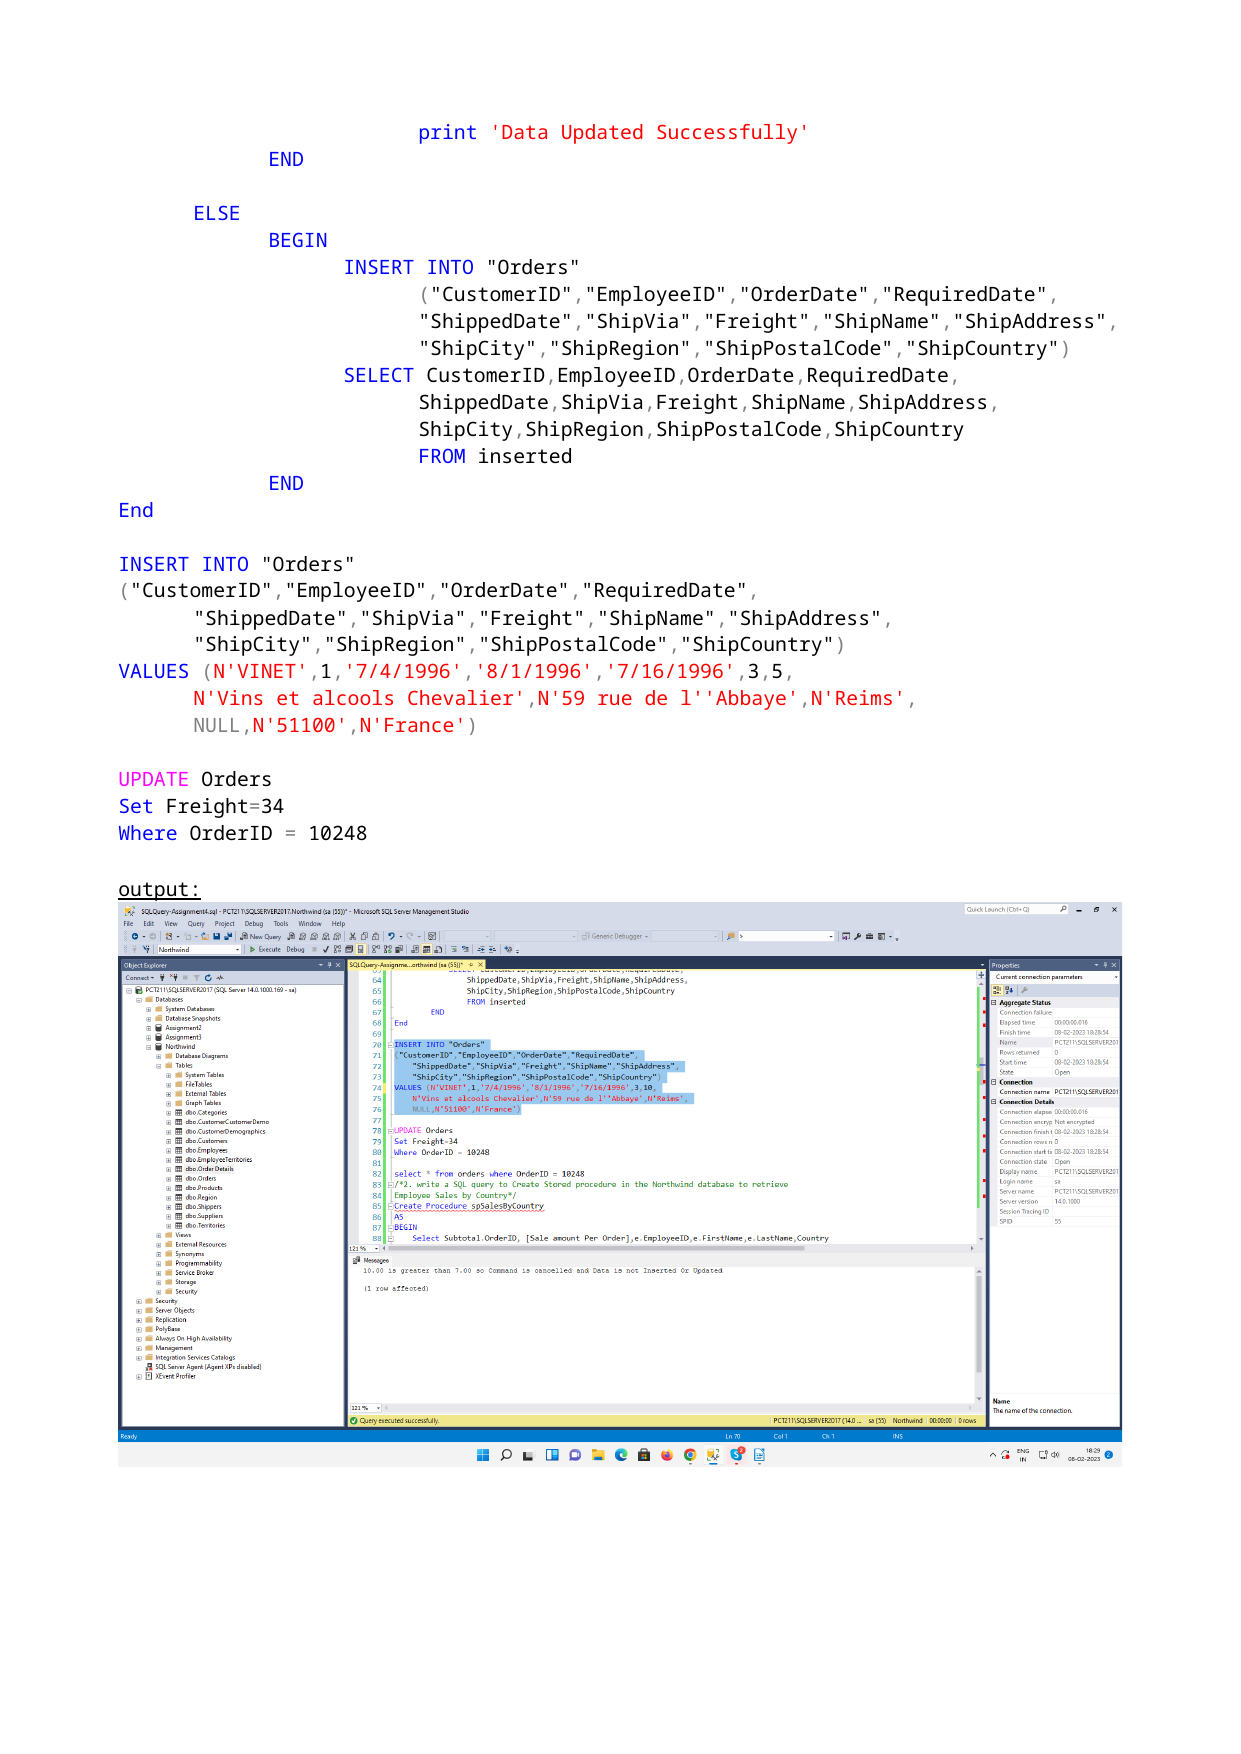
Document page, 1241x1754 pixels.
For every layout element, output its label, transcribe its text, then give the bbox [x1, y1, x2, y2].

text End [118, 496, 1122, 523]
text "ShipCity","ShipRegion","ShipPostalCode","ShipCountry") [118, 334, 1122, 361]
text Set Freight=34 [118, 793, 1122, 819]
text output: [118, 875, 1122, 902]
text VALUES (N'VINET',1,'7/4/1996','8/1/1996','7/16/1996',3,5, [118, 658, 1122, 685]
text "ShippedDate","ShipVia","Freight","ShipName","ShipAddress", [118, 604, 1122, 631]
text ShippedDate,ShipVia,Freight,ShipName,ShipAddress, [118, 388, 1122, 415]
text FROM inserted [118, 442, 1122, 469]
text print 'Data Updated Successfully' [118, 118, 1122, 145]
text ("CustomerID","EmployeeID","OrderDate","RequiredDate", [118, 577, 1122, 604]
picture [118, 902, 1123, 1467]
text N'Vins et alcools Chevalier',N'59 rue de l''Abbaye',N'Reims', [118, 685, 1122, 712]
text ELSE [118, 199, 1122, 226]
text Where OrderID = 10248 [118, 819, 1122, 847]
text ShipCity,ShipRegion,ShipPostalCode,ShipCountry [118, 415, 1122, 442]
text "ShipCity","ShipRegion","ShipPostalCode","ShipCountry") [118, 631, 1122, 658]
text INSERT INTO "Orders" [118, 253, 1122, 280]
text END [118, 469, 1122, 496]
text NULL,N'51100',N'France') [118, 712, 1122, 739]
text BEGIN [118, 226, 1122, 253]
text SELECT CustomerID,EmployeeID,OrderDate,RequiredDate, [118, 361, 1122, 388]
text "ShippedDate","ShipVia","Freight","ShipName","ShipAddress", [118, 307, 1122, 334]
text END [118, 145, 1122, 172]
text INSERT INTO "Orders" [118, 550, 1122, 577]
text UPDATE Orders [118, 766, 1122, 793]
text ("CustomerID","EmployeeID","OrderDate","RequiredDate", [118, 280, 1122, 307]
